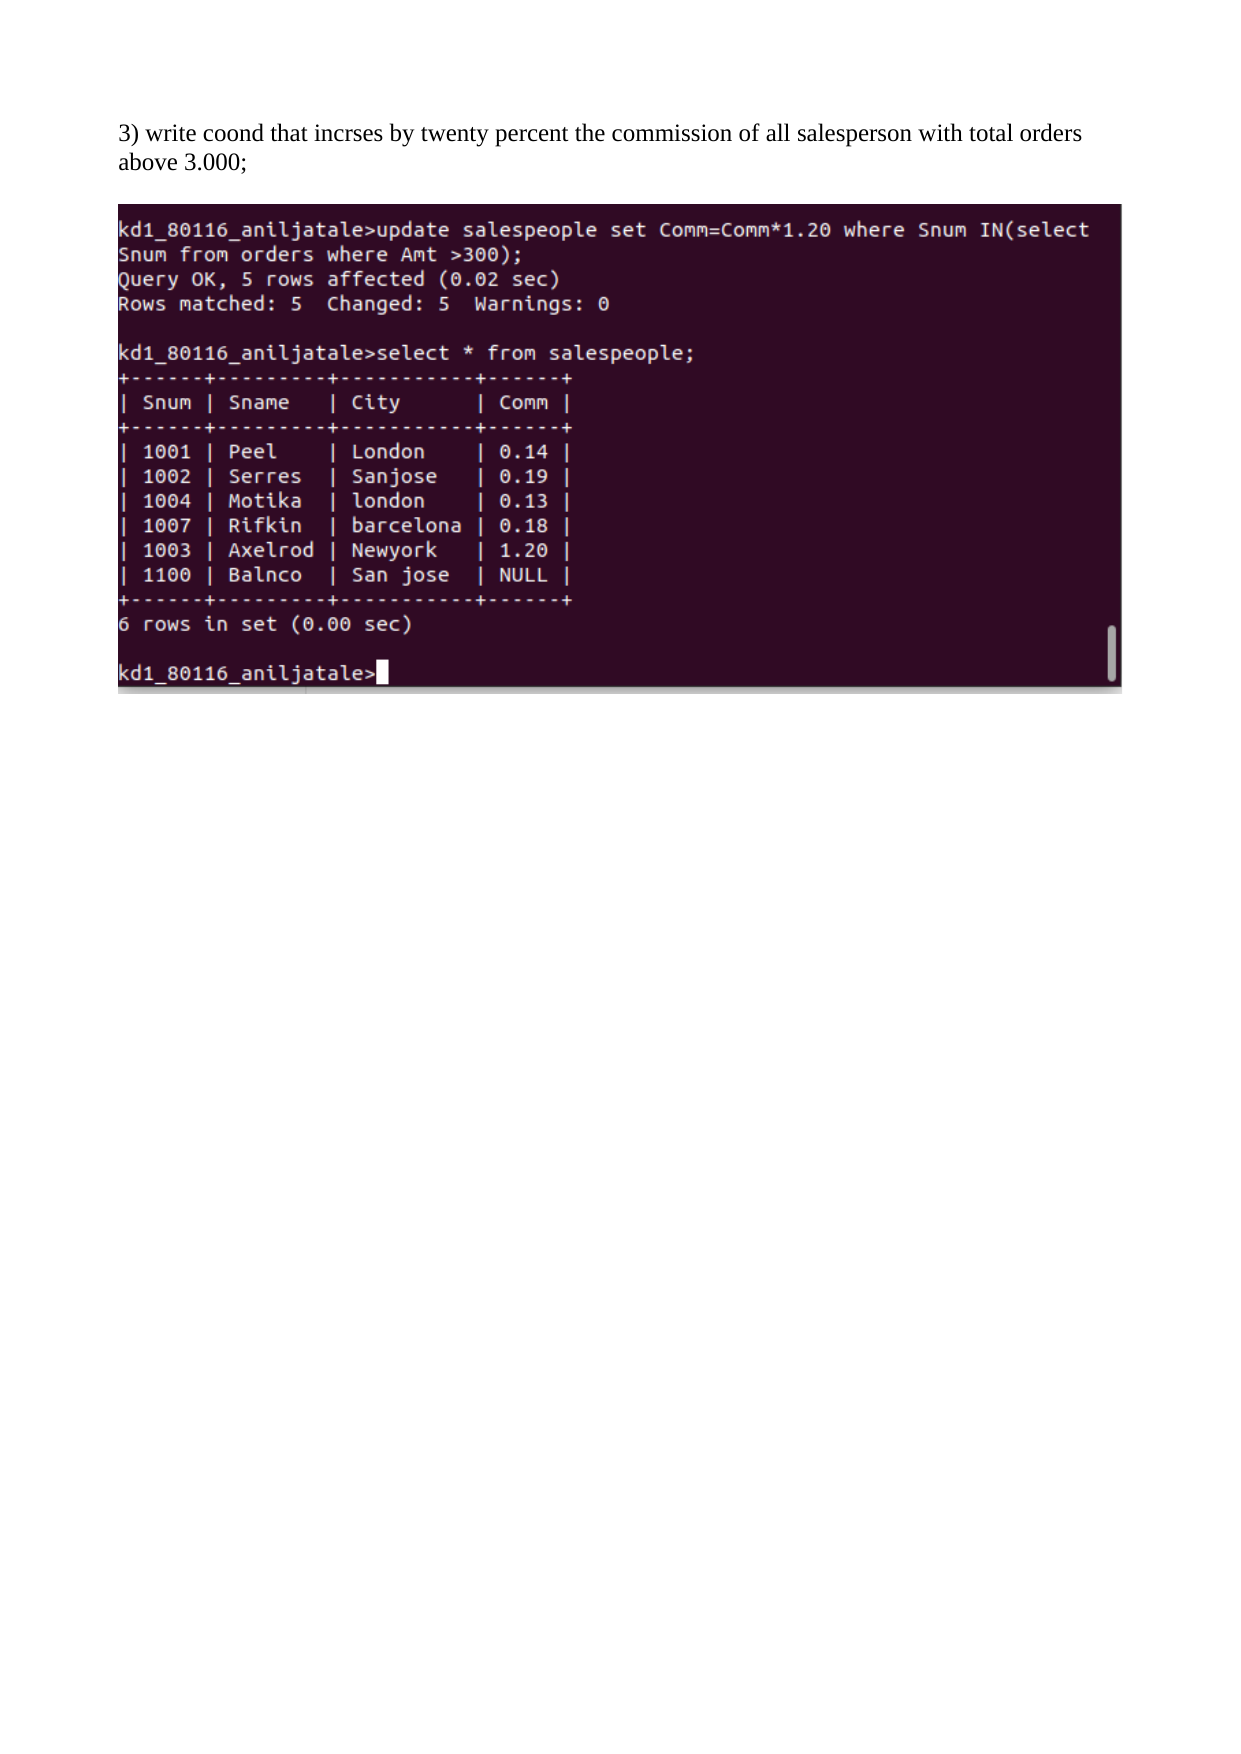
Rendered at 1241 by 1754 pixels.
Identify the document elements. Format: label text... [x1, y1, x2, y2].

picture [118, 204, 1123, 694]
text 3) write coond that incrses by twenty percent the commission of all salesperson with total orders above 3.000; [118, 118, 1122, 176]
